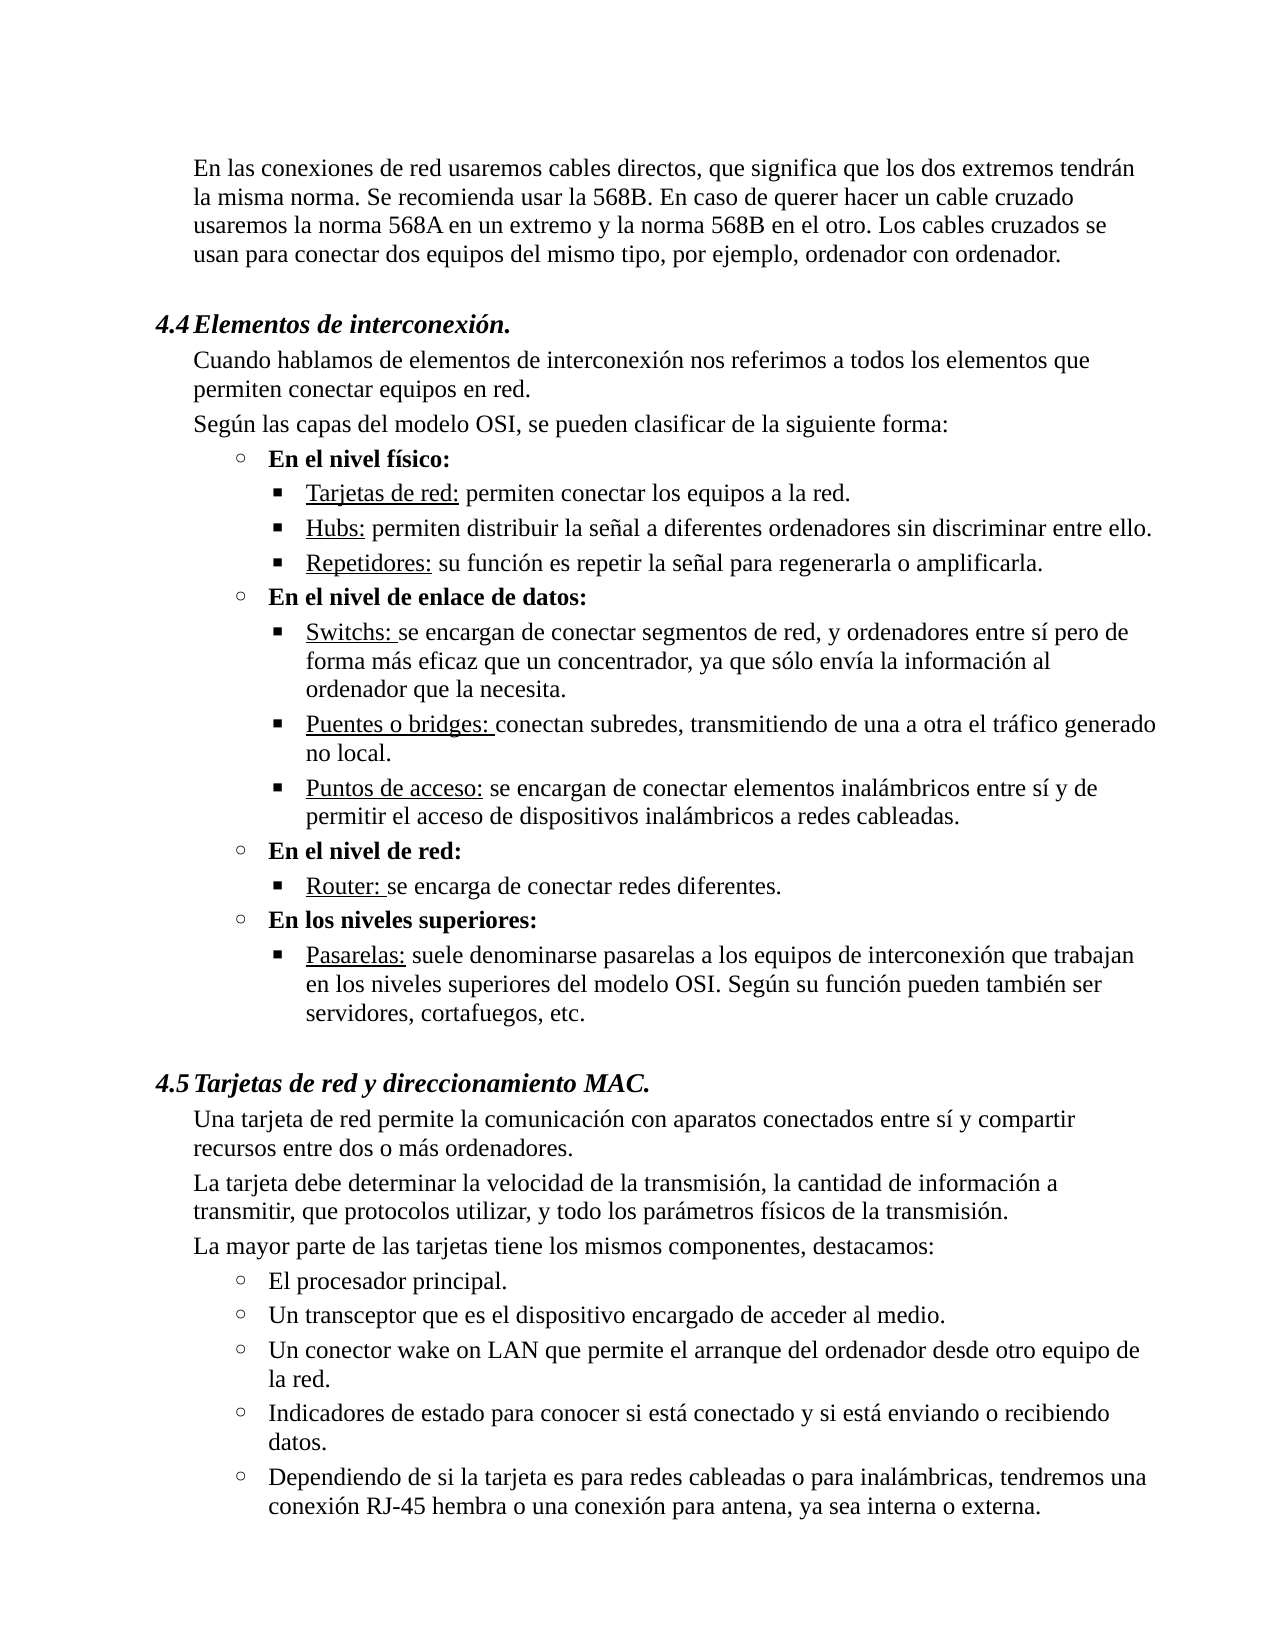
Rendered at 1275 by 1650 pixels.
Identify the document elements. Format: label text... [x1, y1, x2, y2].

list Tarjetas de red y direccionamiento MAC. [156, 1067, 1157, 1098]
list Una tarjeta de red permite la comunicación con aparatos conectados entre sí y compartir recursos entre dos o más ordenadores. [156, 1104, 1157, 1162]
list Un conector wake on LAN que permite el arranque del ordenador desde otro equipo de la red. [231, 1335, 1157, 1393]
list Switchs: se encargan de conectar segmentos de red, y ordenadores entre sí pero de forma más eficaz que un concentrador, ya que sólo envía la información al ordenador que la necesita. [268, 617, 1157, 703]
list Router: se encarga de conectar redes diferentes. [268, 871, 1157, 899]
list Dependiendo de si la tarjeta es para redes cableadas o para inalámbricas, tendremos una conexión RJ-45 hembra o una conexión para antena, ya sea interna o externa. [231, 1462, 1157, 1519]
list Repetidores: su función es repetir la señal para regenerarla o amplificarla. [268, 548, 1157, 576]
list En el nivel de enlace de datos: [231, 582, 1157, 611]
list Un transceptor que es el dispositivo encargado de acceder al medio. [231, 1300, 1157, 1329]
list Indicadores de estado para conocer si está conectado y si está enviando o recibiendo datos. [231, 1398, 1157, 1456]
list La mayor parte de las tarjetas tiene los mismos componentes, destacamos: [156, 1231, 1157, 1260]
list Cuando hablamos de elementos de interconexión nos referimos a todos los elementos que permiten conectar equipos en red. [156, 346, 1157, 403]
list La tarjeta debe determinar la velocidad de la transmisión, la cantidad de información a transmitir, que protocolos utilizar, y todo los parámetros físicos de la transmisión. [156, 1168, 1157, 1225]
list Pasarelas: suele denominarse pasarelas a los equipos de interconexión que trabajan en los niveles superiores del modelo OSI. Según su función pueden también ser servidores, cortafuegos, etc. [268, 940, 1157, 1026]
list Tarjetas de red: permiten conectar los equipos a la red. [268, 478, 1157, 507]
list En las conexiones de red usaremos cables directos, que significa que los dos extremos tendrán la misma norma. Se recomienda usar la 568B. En caso de querer hacer un cable cruzado usaremos la norma 568A en un extremo y la norma 568B en el otro. Los cables cruzados se usan para conectar dos equipos del mismo tipo, por ejemplo, ordenador con ordenador. [156, 153, 1157, 268]
list Puentes o bridges: conectan subredes, transmitiendo de una a otra el tráfico generado no local. [268, 709, 1157, 767]
list El procesador principal. [231, 1266, 1157, 1294]
list En el nivel de red: [231, 836, 1157, 865]
list En el nivel físico: [231, 444, 1157, 472]
list Hubs: permiten distribuir la señal a diferentes ordenadores sin discriminar entre ello. [268, 513, 1157, 542]
list Puntos de acceso: se encargan de conectar elementos inalámbricos entre sí y de permitir el acceso de dispositivos inalámbricos a redes cableadas. [268, 773, 1157, 830]
list Según las capas del modelo OSI, se pueden clasificar de la siguiente forma: [156, 409, 1157, 438]
list Elementos de interconexión. [156, 308, 1157, 339]
list En los niveles superiores: [231, 906, 1157, 934]
